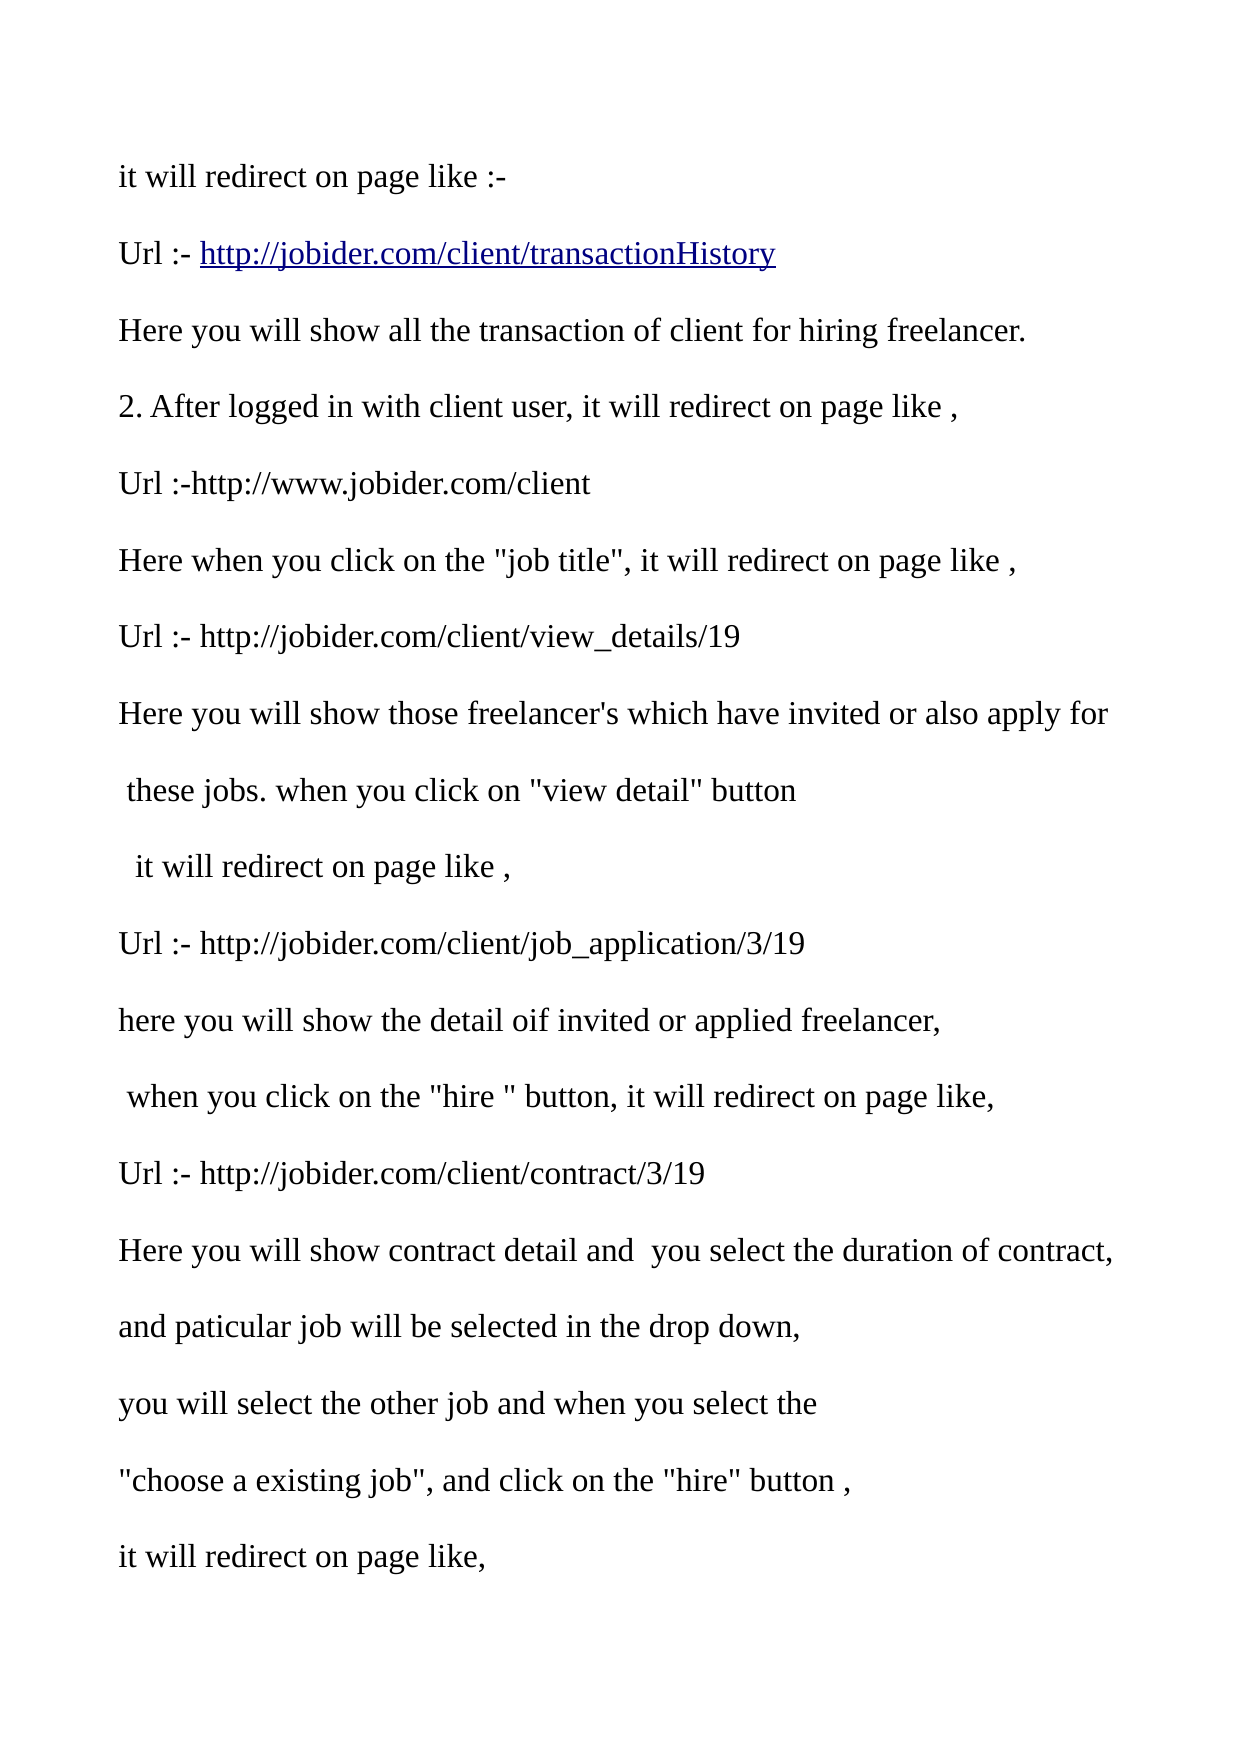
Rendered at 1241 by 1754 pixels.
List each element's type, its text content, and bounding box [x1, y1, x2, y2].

text it will redirect on page like, [118, 1536, 1122, 1575]
text here you will show the detail oif invited or applied freelancer, [118, 1000, 1122, 1038]
text it will redirect on page like , [118, 846, 1122, 885]
text Url :- http://jobider.com/client/view_details/19 [118, 616, 1122, 655]
text Here you will show those freelancer's which have invited or also apply for [118, 693, 1122, 731]
text when you click on the "hire " button, it will redirect on page like, [118, 1076, 1122, 1115]
text you will select the other job and when you select the [118, 1383, 1122, 1421]
text Here you will show all the transaction of client for hiring freelancer. [118, 310, 1122, 348]
text Url :- http://jobider.com/client/contract/3/19 [118, 1153, 1122, 1191]
text Here when you click on the "job title", it will redirect on page like , [118, 540, 1122, 578]
text it will redirect on page like :- [118, 156, 1122, 195]
text Url :- http://jobider.com/client/transactionHistory [118, 233, 1122, 271]
text Here you will show contract detail and you select the duration of contract, [118, 1230, 1122, 1268]
text these jobs. when you click on "view detail" button [118, 770, 1122, 808]
text Url :- http://jobider.com/client/job_application/3/19 [118, 923, 1122, 961]
text Url :-http://www.jobider.com/client [118, 463, 1122, 501]
text 2. After logged in with client user, it will redirect on page like , [118, 386, 1122, 425]
text and paticular job will be selected in the drop down, [118, 1306, 1122, 1345]
text "choose a existing job", and click on the "hire" button , [118, 1460, 1122, 1498]
